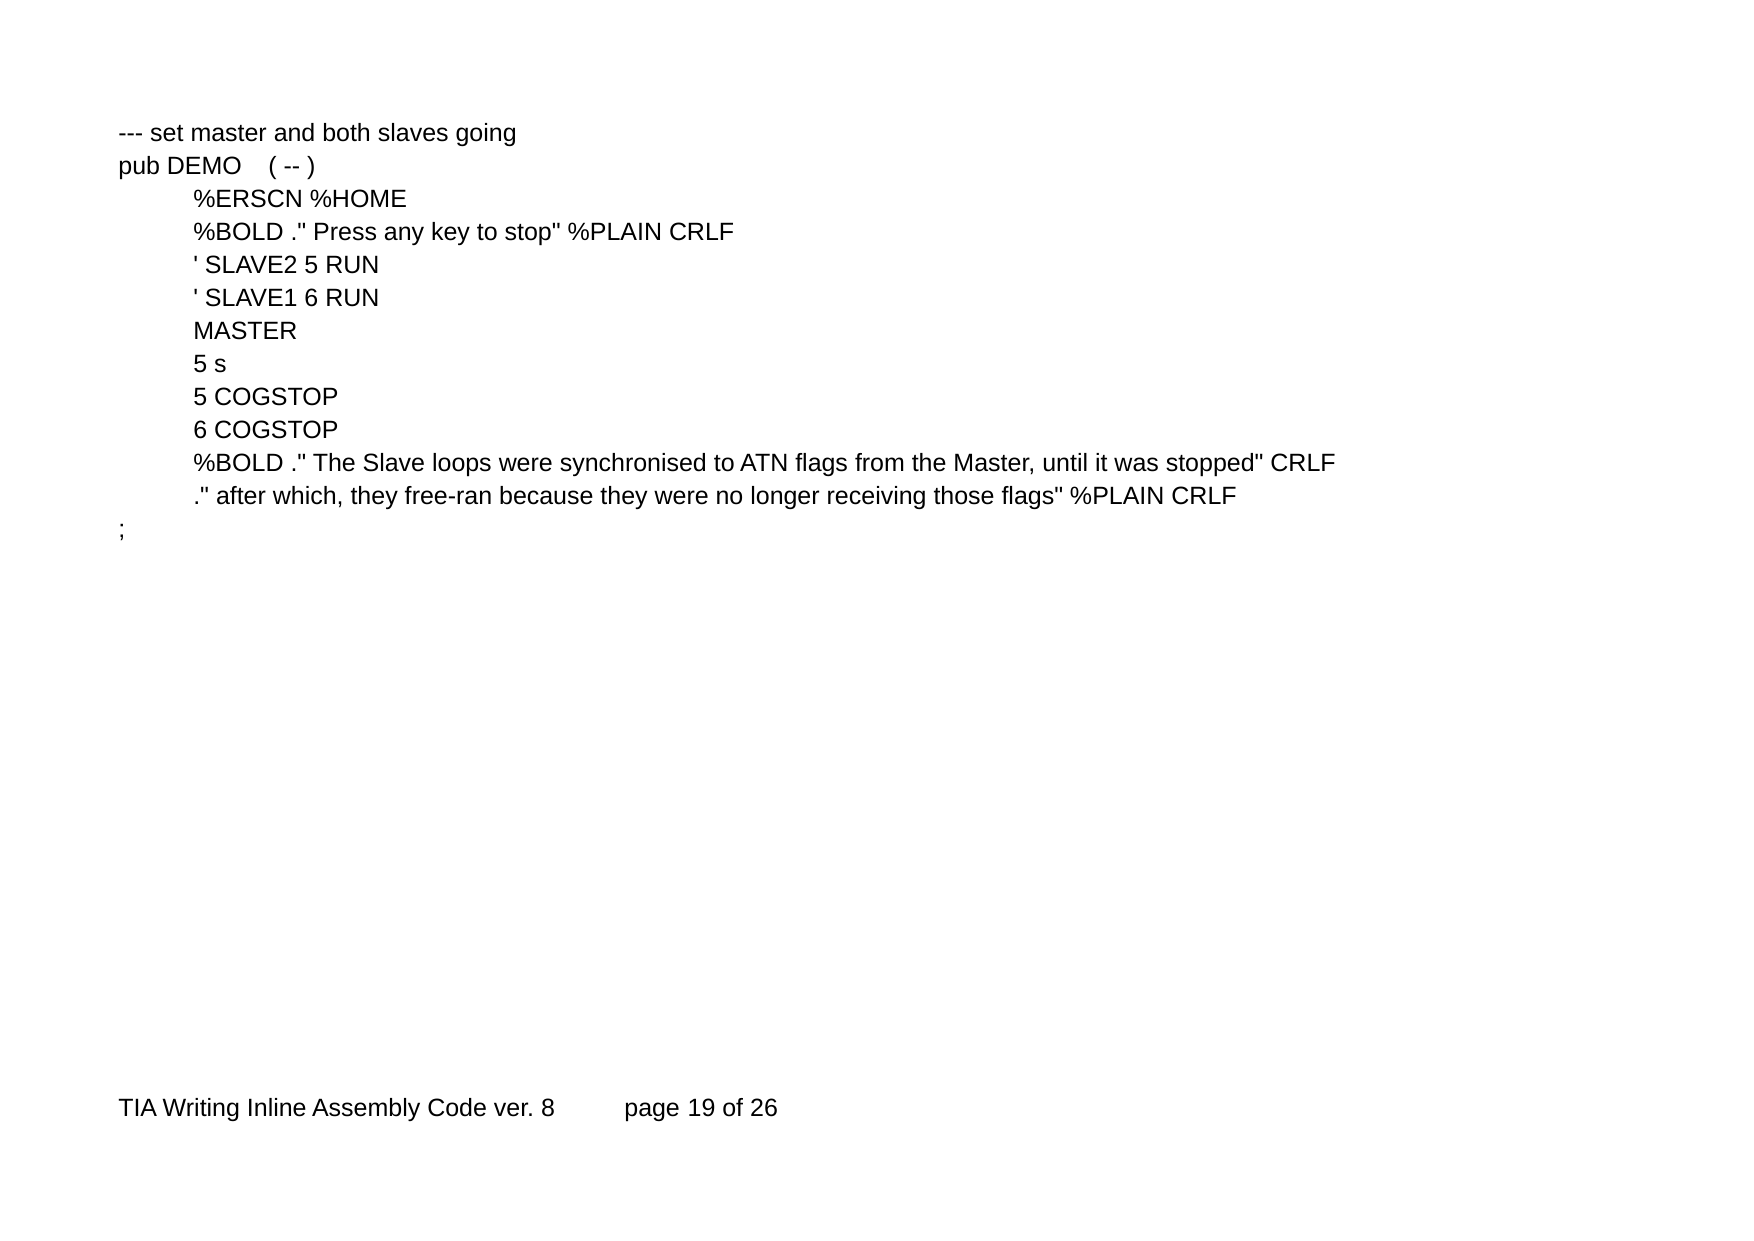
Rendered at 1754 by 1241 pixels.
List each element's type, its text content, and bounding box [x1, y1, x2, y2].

text %BOLD ." Press any key to stop" %PLAIN CRLF [118, 217, 1636, 246]
text ' SLAVE2 5 RUN [118, 250, 1636, 279]
text %BOLD ." The Slave loops were synchronised to ATN flags from the Master, until it was stopped" CRLF [118, 448, 1636, 477]
text %ERSCN %HOME [118, 184, 1636, 213]
text MASTER [118, 316, 1636, 345]
text pub DEMO ( -- ) [118, 151, 1636, 180]
text 5 s [118, 349, 1636, 378]
text ; [118, 514, 1636, 543]
text 6 COGSTOP [118, 415, 1636, 444]
text --- set master and both slaves going [118, 118, 1636, 147]
text ' SLAVE1 6 RUN [118, 283, 1636, 312]
text 5 COGSTOP [118, 382, 1636, 411]
text ." after which, they free-ran because they were no longer receiving those flags" %PLAIN CRLF [118, 481, 1636, 510]
